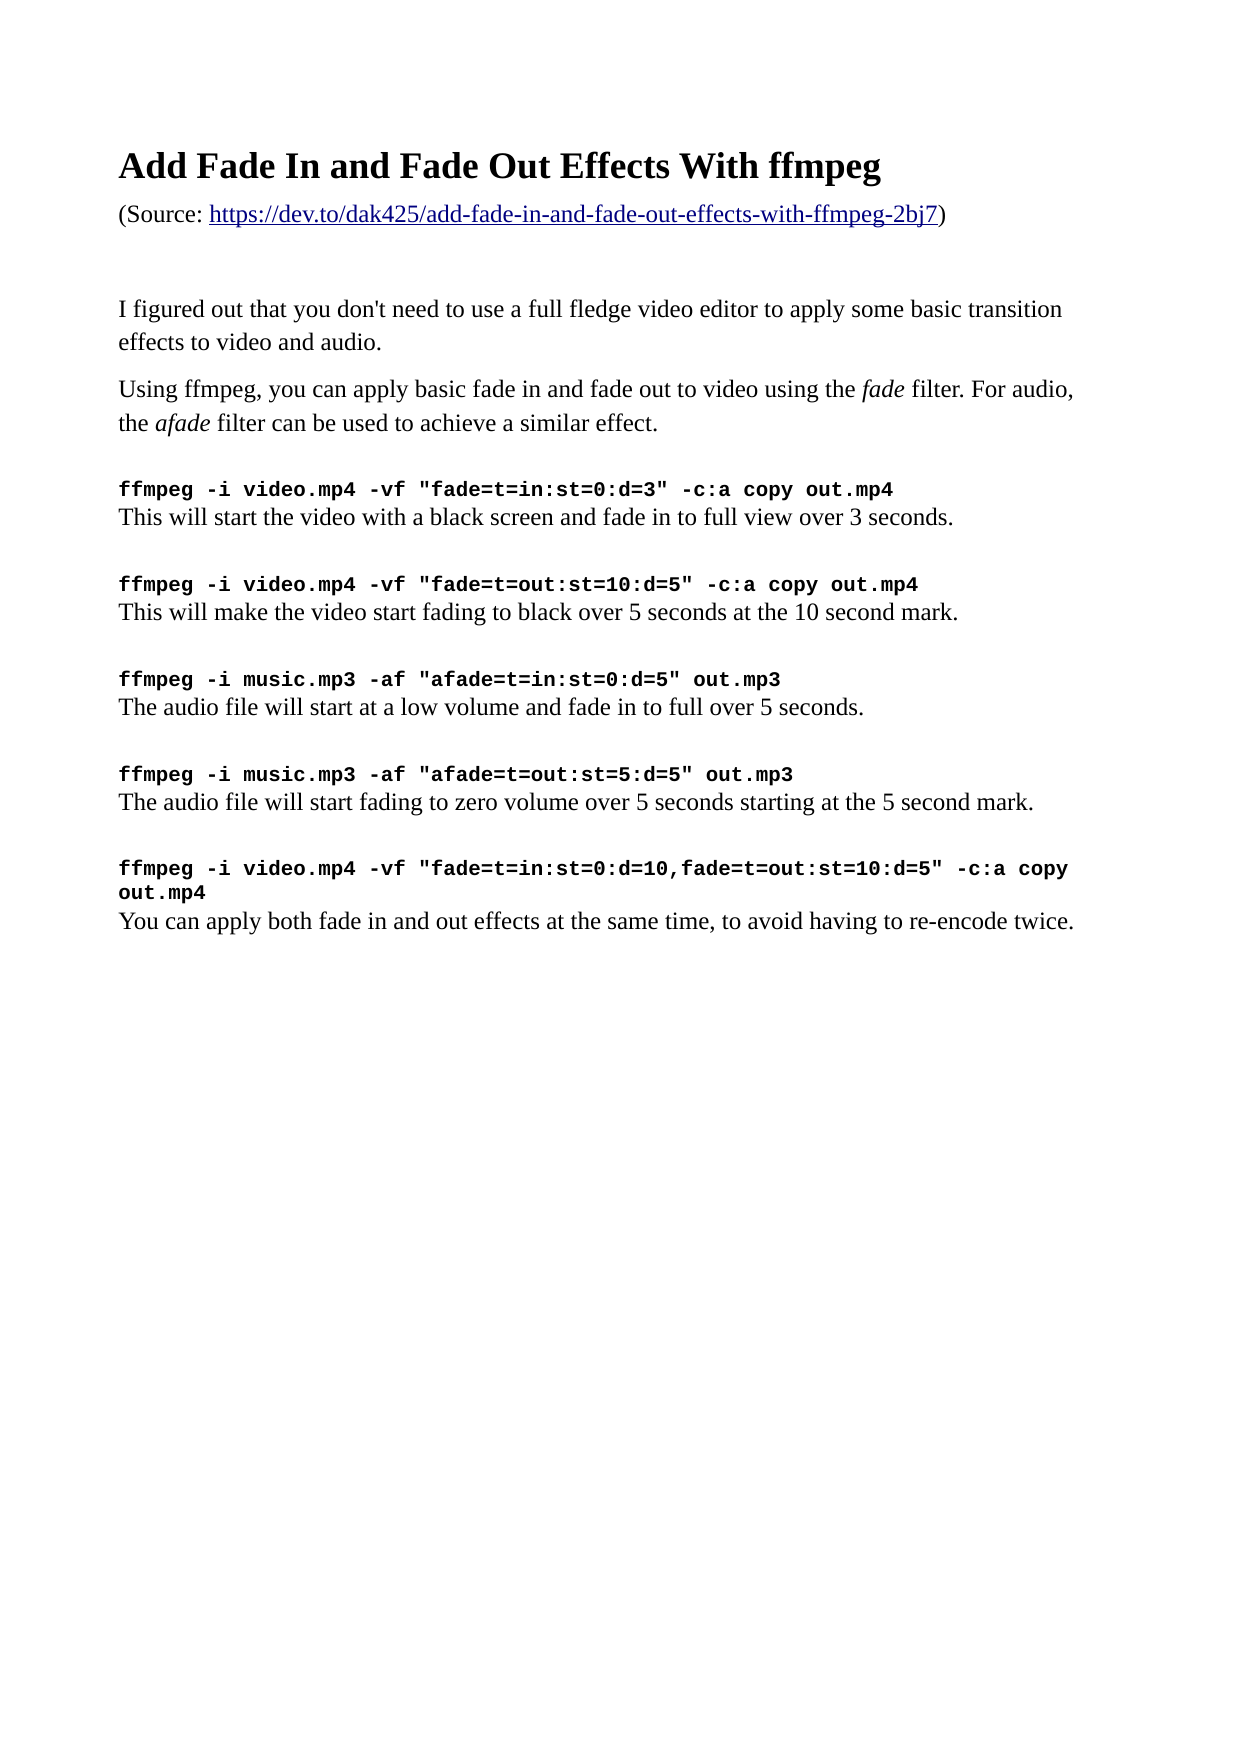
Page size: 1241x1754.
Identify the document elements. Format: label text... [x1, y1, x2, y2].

text This will make the video start fading to black over 5 seconds at the 10 second mark. [118, 597, 1122, 626]
text Using ffmpeg, you can apply basic fade in and fade out to video using the fade filter. For audio, the afade filter can be used to achieve a similar effect. [118, 374, 1122, 436]
text ffmpeg -i video.mp4 -vf "fade=t=in:st=0:d=10,fade=t=out:st=10:d=5" -c:a copy out.mp4 [118, 858, 1122, 906]
text ffmpeg -i video.mp4 -vf "fade=t=out:st=10:d=5" -c:a copy out.mp4 [118, 574, 1122, 597]
text ffmpeg -i music.mp3 -af "afade=t=in:st=0:d=5" out.mp3 [118, 669, 1122, 692]
text ffmpeg -i music.mp3 -af "afade=t=out:st=5:d=5" out.mp3 [118, 763, 1122, 787]
text The audio file will start fading to zero volume over 5 seconds starting at the 5 second mark. [118, 787, 1122, 816]
text The audio file will start at a low volume and fade in to full over 5 seconds. [118, 692, 1122, 721]
text ffmpeg -i video.mp4 -vf "fade=t=in:st=0:d=3" -c:a copy out.mp4 [118, 479, 1122, 502]
text You can apply both fade in and out effects at the same time, to avoid having to re-encode twice. [118, 906, 1122, 934]
text This will start the video with a black screen and fade in to full view over 3 seconds. [118, 502, 1122, 531]
text I figured out that you don't need to use a full fledge video editor to apply some basic transition effects to video and audio. [118, 294, 1122, 356]
subtitle Add Fade In and Fade Out Effects With ffmpeg [118, 143, 1122, 186]
text (Source: https://dev.to/dak425/add-fade-in-and-fade-out-effects-with-ffmpeg-2bj7) [118, 199, 1122, 227]
